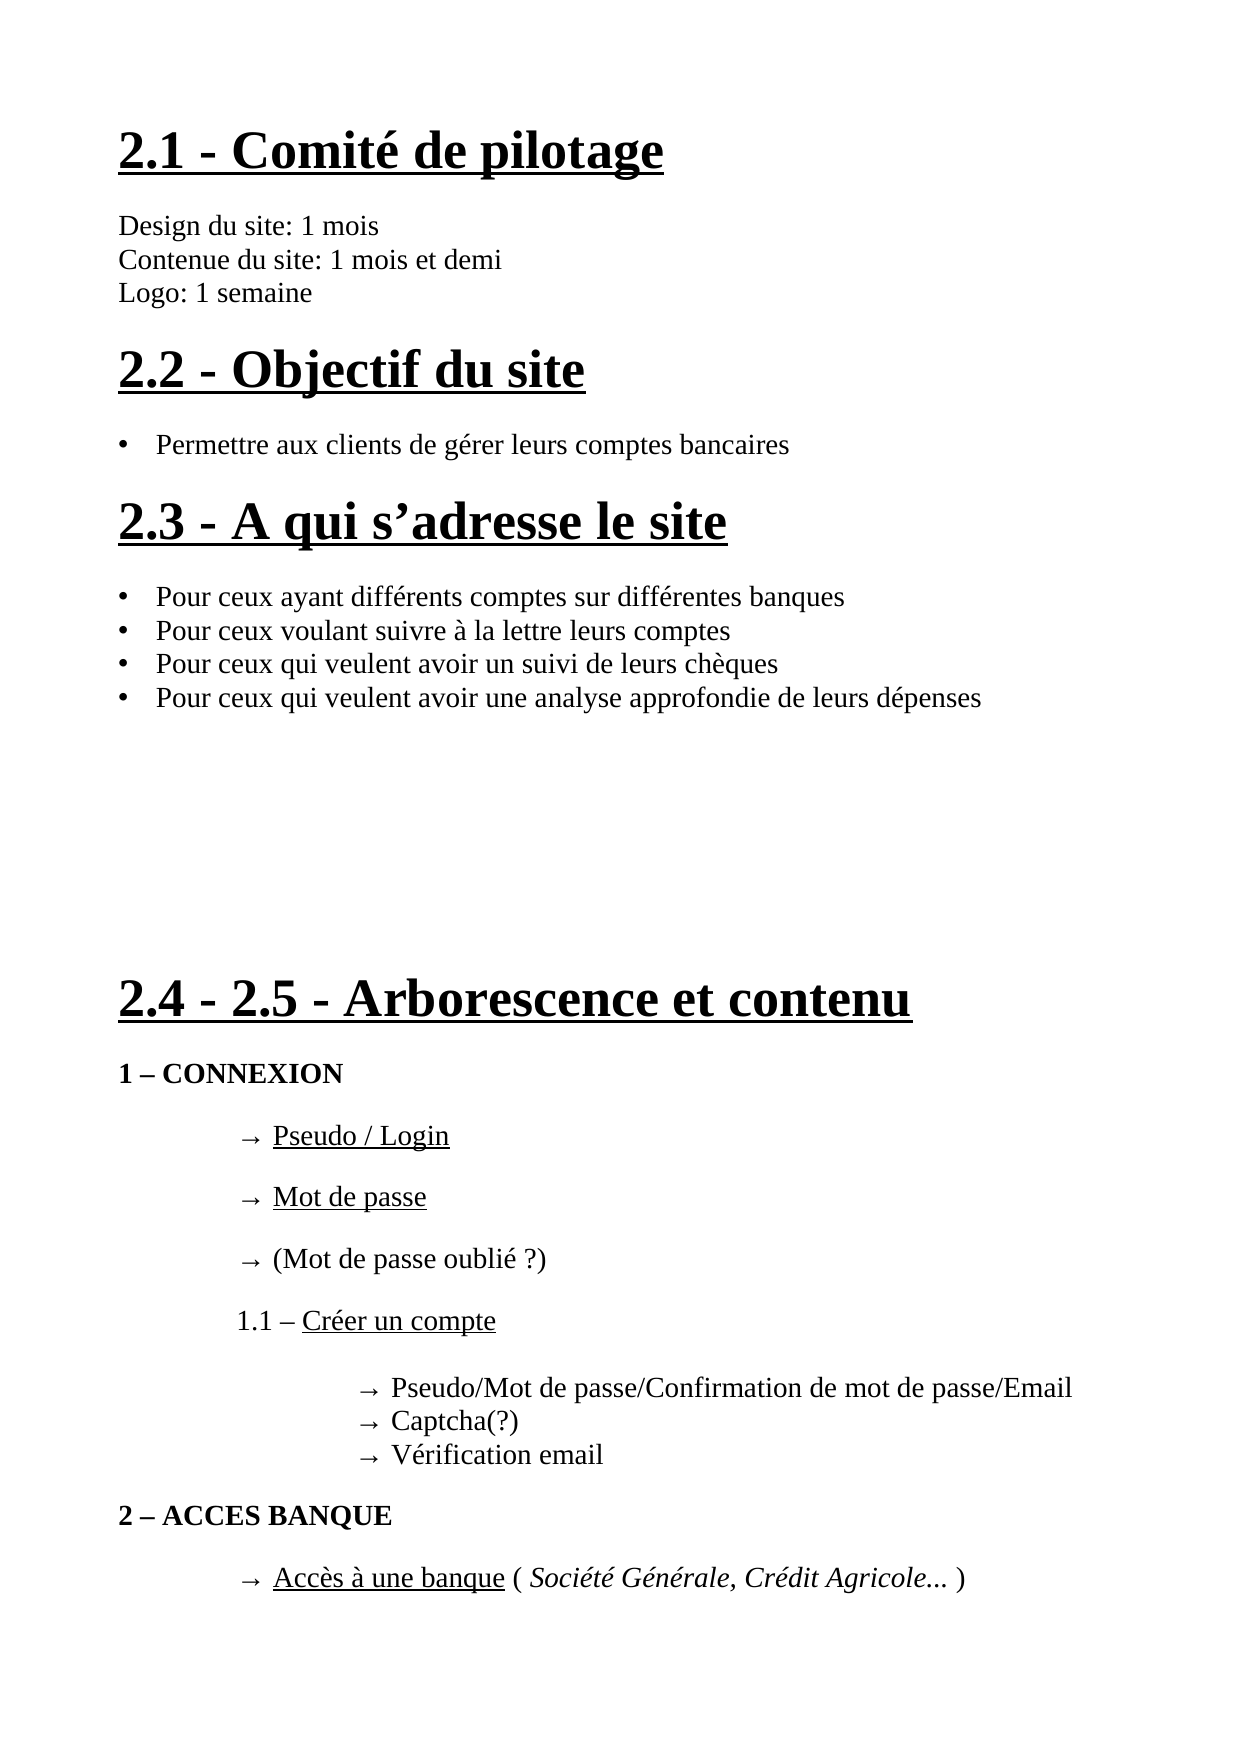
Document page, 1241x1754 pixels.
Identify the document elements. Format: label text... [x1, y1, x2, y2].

text 2.4 - 2.5 - Arborescence et contenu [118, 966, 1122, 1028]
text → Pseudo/Mot de passe/Confirmation de mot de passe/Email [118, 1370, 1122, 1403]
text → Mot de passe [118, 1179, 1122, 1213]
list Pour ceux qui veulent avoir une analyse approfondie de leurs dépenses [81, 680, 1122, 714]
text 1.1 – Créer un compte [118, 1303, 1122, 1336]
list Pour ceux ayant différents comptes sur différentes banques [81, 579, 1122, 613]
text Logo: 1 semaine [118, 276, 1122, 309]
text → Pseudo / Login [118, 1118, 1122, 1152]
text → (Mot de passe oublié ?) [118, 1241, 1122, 1275]
text → Vérification email [118, 1437, 1122, 1470]
text → Captcha(?) [118, 1403, 1122, 1437]
list Permettre aux clients de gérer leurs comptes bancaires [81, 427, 1122, 461]
text 1 – CONNEXION [118, 1056, 1122, 1090]
text Contenue du site: 1 mois et demi [118, 242, 1122, 276]
text Design du site: 1 mois [118, 208, 1122, 242]
list Pour ceux qui veulent avoir un suivi de leurs chèques [81, 647, 1122, 680]
text 2.1 - Comité de pilotage [118, 118, 1122, 180]
text → Accès à une banque ( Société Générale, Crédit Agricole... ) [118, 1560, 1122, 1593]
text 2.3 - A qui s’adresse le site [118, 489, 1122, 551]
list Pour ceux voulant suivre à la lettre leurs comptes [81, 613, 1122, 647]
text 2.2 - Objectif du site [118, 337, 1122, 399]
text 2 – ACCES BANQUE [118, 1498, 1122, 1532]
